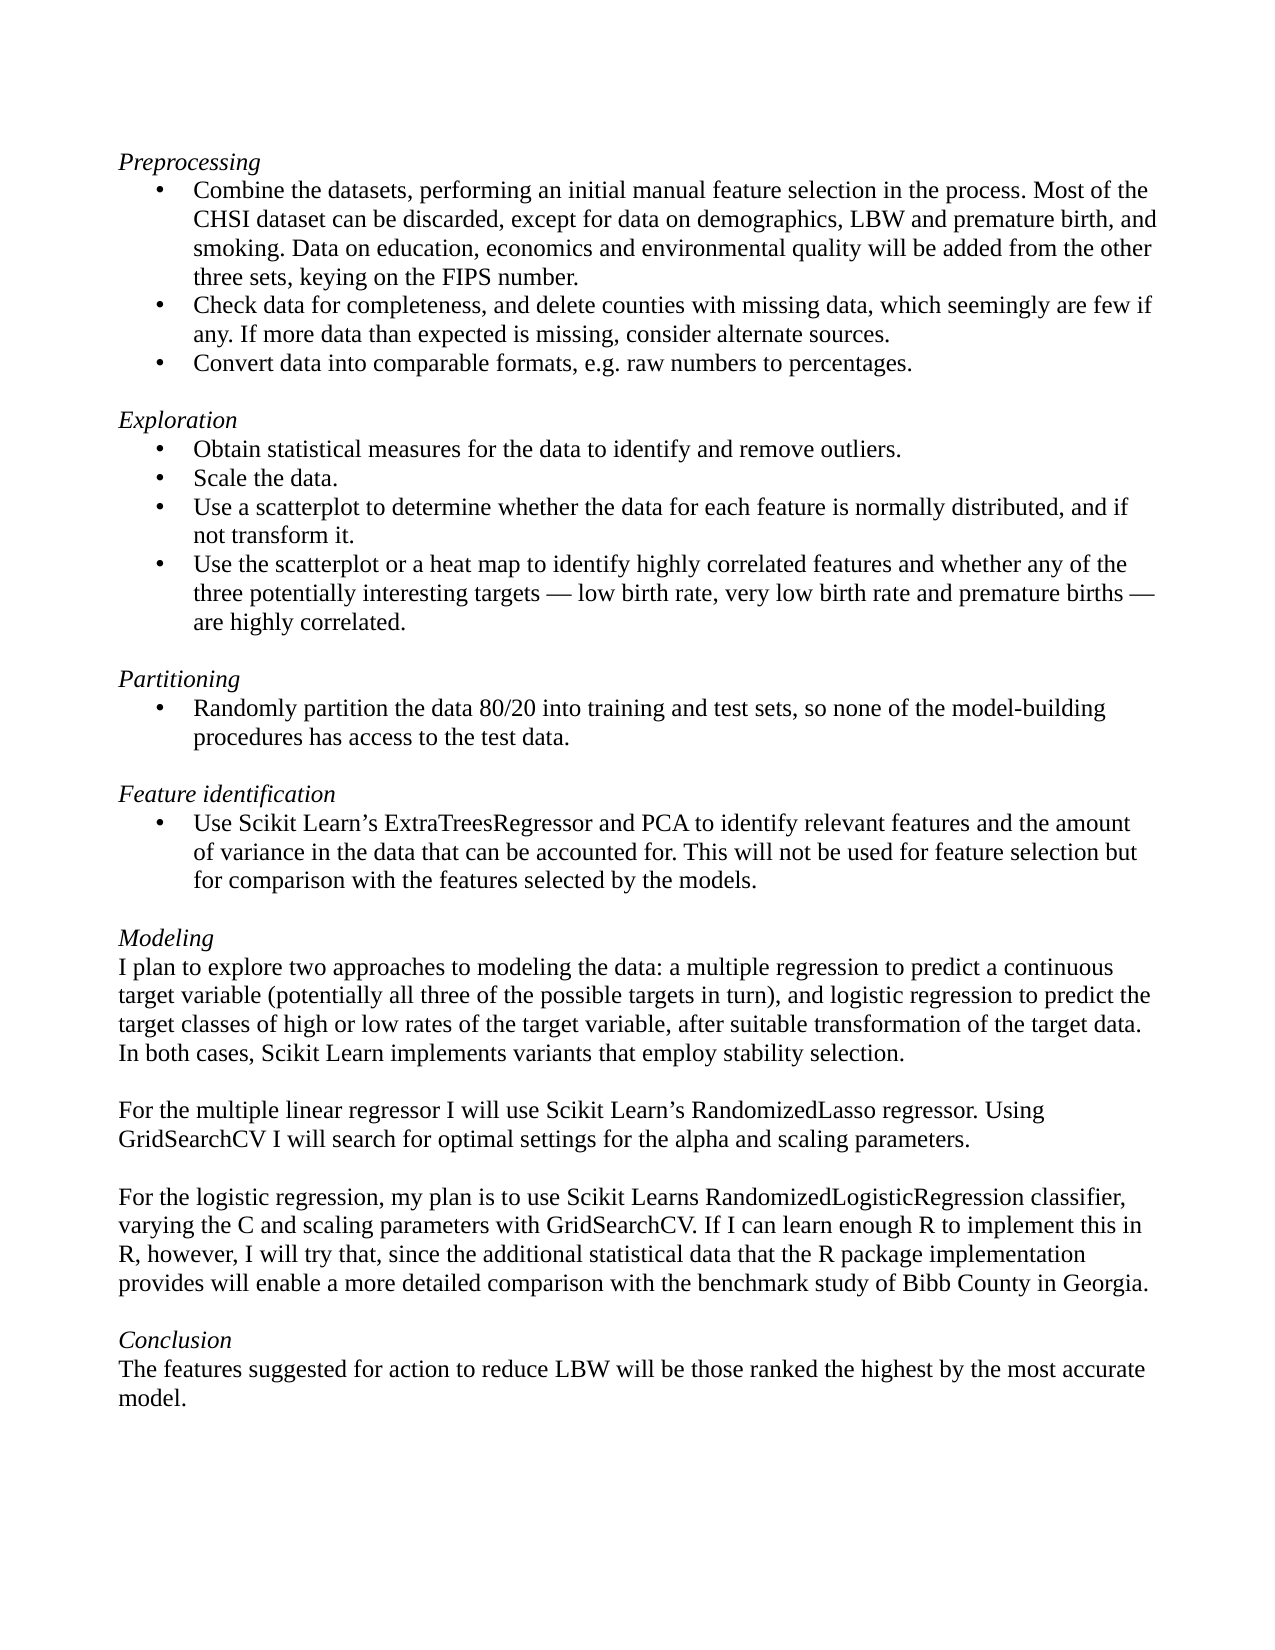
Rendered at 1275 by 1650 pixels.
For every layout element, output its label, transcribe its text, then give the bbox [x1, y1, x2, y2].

text Preprocessing [118, 147, 1157, 176]
list Scale the data. [156, 463, 1157, 492]
list Convert data into comparable formats, e.g. raw numbers to percentages. [156, 348, 1157, 377]
list Check data for completeness, and delete counties with missing data, which seemingly are few if any. If more data than expected is missing, consider alternate sources. [156, 291, 1157, 348]
list Randomly partition the data 80/20 into training and test sets, so none of the model-building procedures has access to the test data. [156, 693, 1157, 751]
list Use Scikit Learn’s ExtraTreesRegressor and PCA to identify relevant features and the amount of variance in the data that can be accounted for. This will not be used for feature selection but for comparison with the features selected by the models. [156, 808, 1157, 894]
text The features suggested for action to reduce LBW will be those ranked the highest by the most accurate model. [118, 1354, 1157, 1412]
list Use the scatterplot or a heat map to identify highly correlated features and whether any of the three potentially interesting targets — low birth rate, very low birth rate and premature births — are highly correlated. [156, 549, 1157, 636]
text For the logistic regression, my plan is to use Scikit Learns RandomizedLogisticRegression classifier, varying the C and scaling parameters with GridSearchCV. If I can learn enough R to implement this in R, however, I will try that, since the additional statistical data that the R package implementation provides will enable a more detailed comparison with the benchmark study of Bibb County in Georgia. [118, 1182, 1157, 1297]
list Combine the datasets, performing an initial manual feature selection in the process. Most of the CHSI dataset can be discarded, except for data on demographics, LBW and premature birth, and smoking. Data on education, economics and environmental quality will be added from the other three sets, keying on the FIPS number. [156, 176, 1157, 291]
text For the multiple linear regressor I will use Scikit Learn’s RandomizedLasso regressor. Using GridSearchCV I will search for optimal settings for the alpha and scaling parameters. [118, 1096, 1157, 1153]
text Partitioning [118, 664, 1157, 693]
text Modeling [118, 923, 1157, 952]
text Feature identification [118, 779, 1157, 808]
text Exploration [118, 406, 1157, 434]
list Use a scatterplot to determine whether the data for each feature is normally distributed, and if not transform it. [156, 492, 1157, 549]
text Conclusion [118, 1326, 1157, 1354]
list Obtain statistical measures for the data to identify and remove outliers. [156, 434, 1157, 463]
text I plan to explore two approaches to modeling the data: a multiple regression to predict a continuous target variable (potentially all three of the possible targets in turn), and logistic regression to predict the target classes of high or low rates of the target variable, after suitable transformation of the target data. In both cases, Scikit Learn implements variants that employ stability selection. [118, 952, 1157, 1067]
